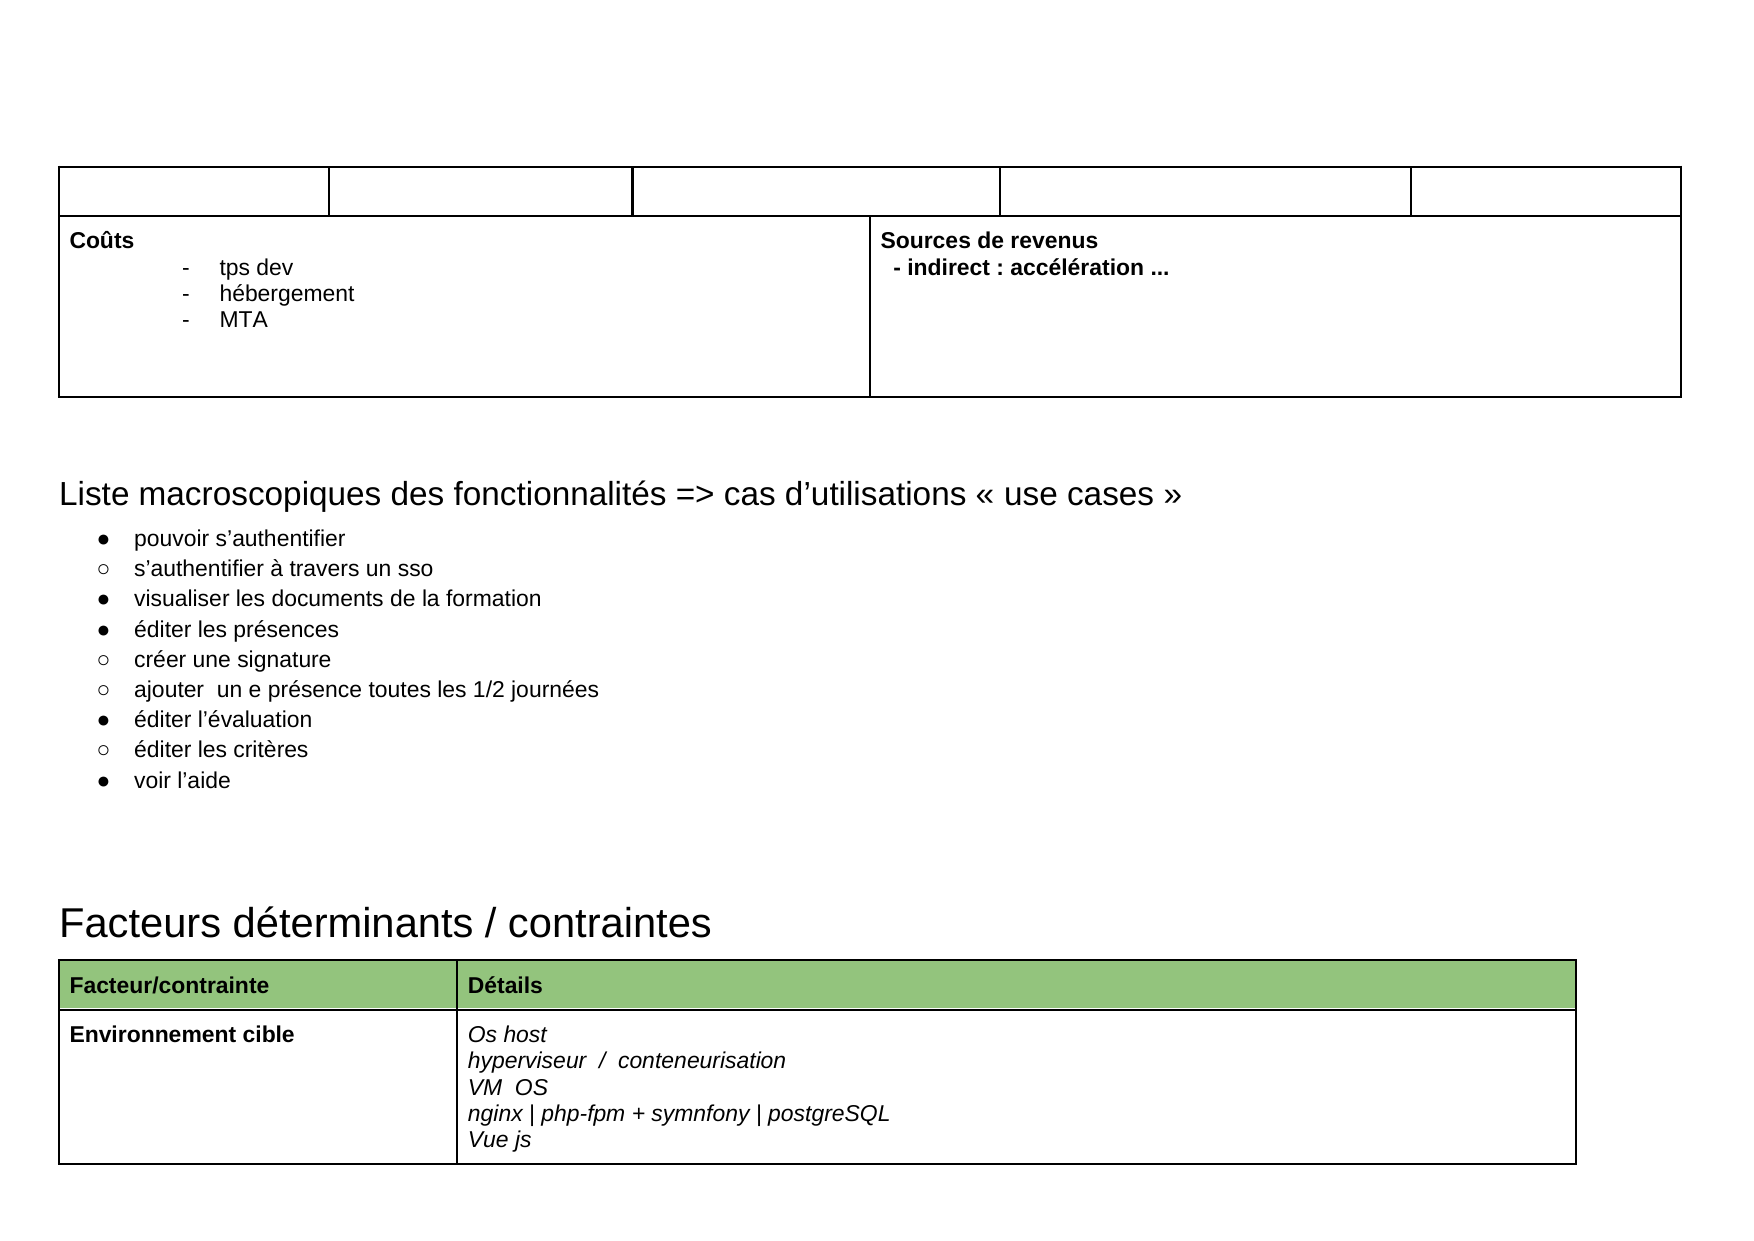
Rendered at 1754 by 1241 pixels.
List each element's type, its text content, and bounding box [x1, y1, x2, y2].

table_cell Os host hyperviseur / conteneurisation VM OS nginx | php-fpm + symnfony | postgreSQL Vue js [458, 1011, 1575, 1163]
list visualiser les documents de la formation [96, 585, 1695, 612]
list éditer l’évaluation [96, 706, 1695, 732]
table_cell Sources de revenus - indirect : accélération ... [871, 217, 1680, 396]
subtitle Liste macroscopiques des fonctionnalités => cas d’utilisations « use cases » [59, 436, 1695, 512]
table_header Facteur/contrainte [60, 961, 456, 1008]
list éditer les critères [96, 736, 1695, 763]
subtitle Facteurs déterminants / contraintes [59, 899, 1695, 947]
list éditer les présences [96, 616, 1695, 642]
list pouvoir s’authentifier [96, 525, 1695, 551]
list voir l’aide [96, 767, 1695, 793]
table_header Détails [458, 961, 1575, 1008]
list ajouter un e présence toutes les 1/2 journées [96, 676, 1695, 702]
list créer une signature [96, 646, 1695, 672]
table_cell Coûts tps dev hébergement MTA [60, 217, 869, 396]
table_cell [1001, 168, 1410, 215]
table_cell [330, 168, 631, 215]
table_cell Environnement cible [60, 1011, 456, 1163]
list s’authentifier à travers un sso [96, 555, 1695, 581]
